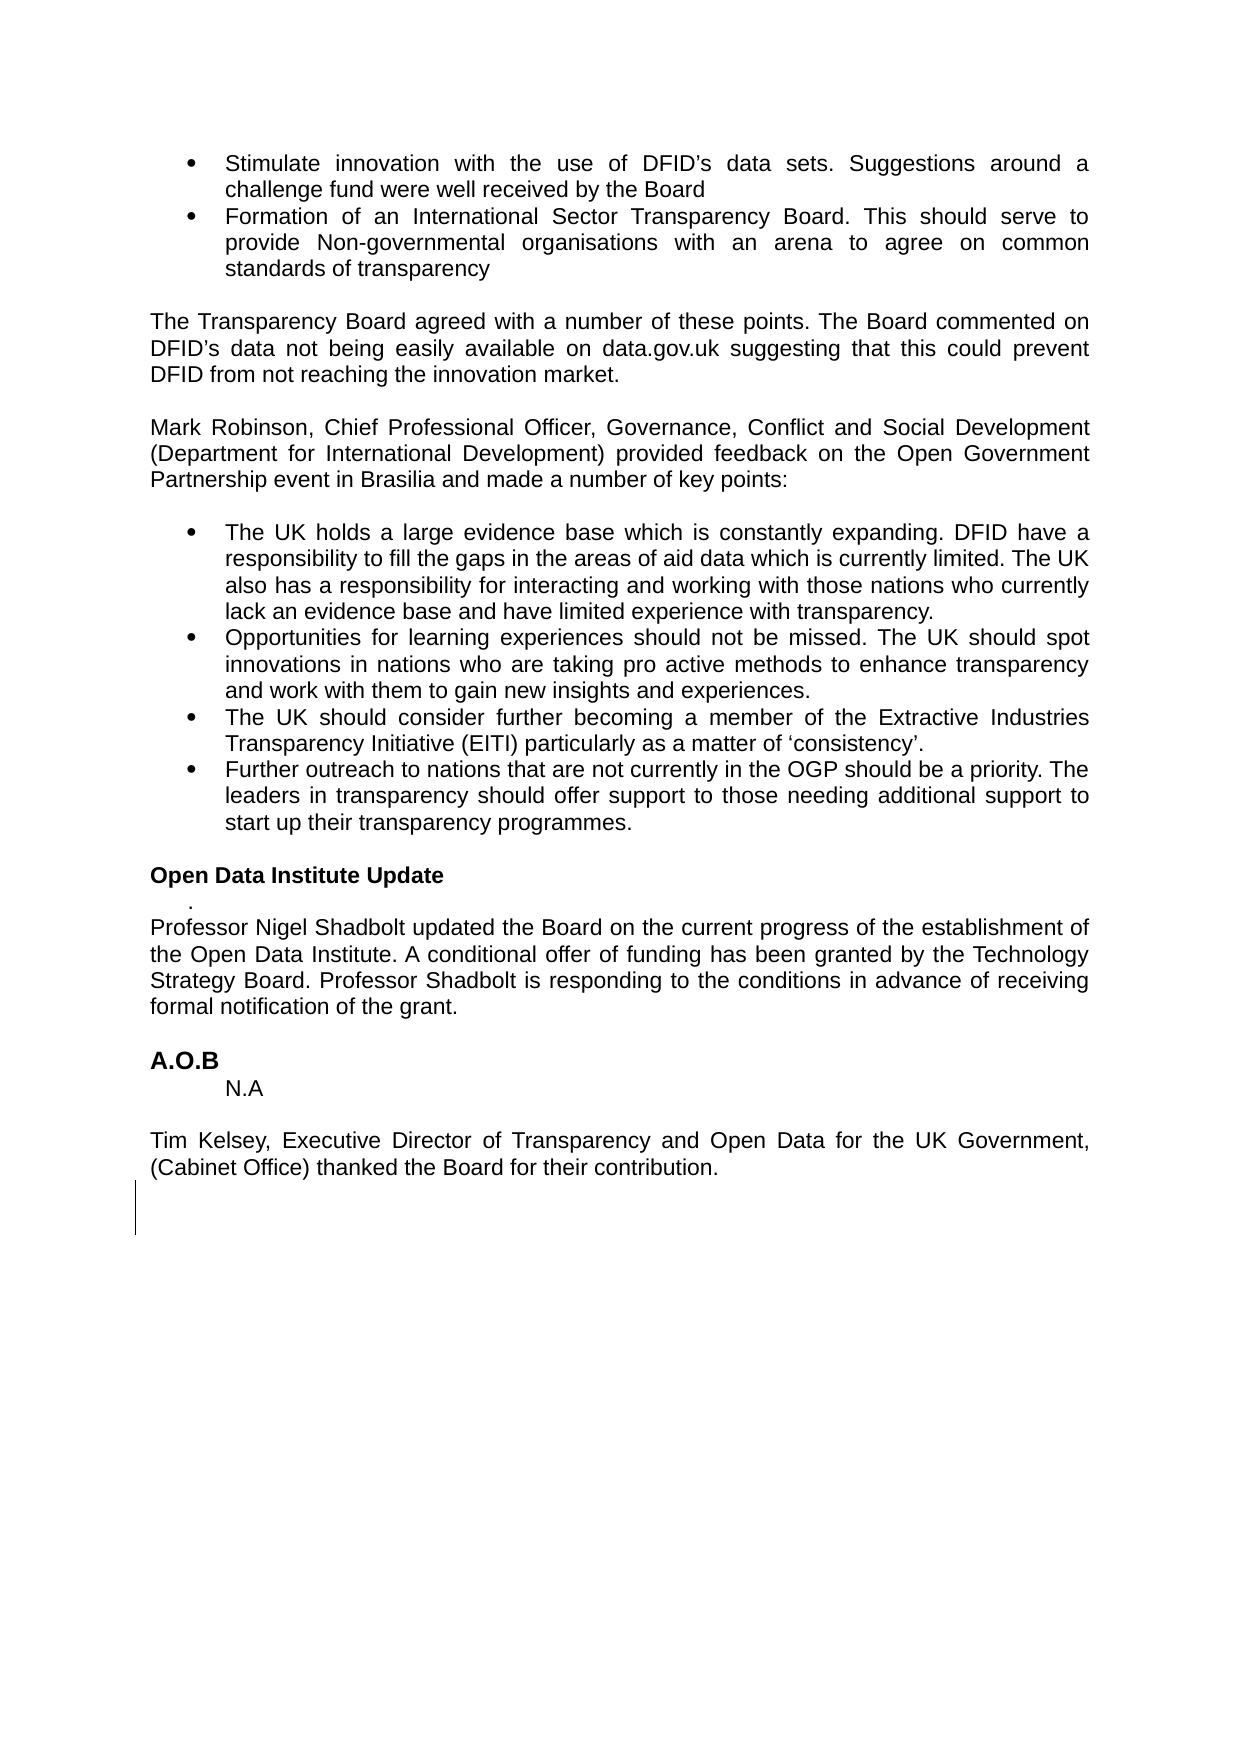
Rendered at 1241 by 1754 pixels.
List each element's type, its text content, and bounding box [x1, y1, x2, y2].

text N.A [225, 1075, 1090, 1101]
text Tim Kelsey, Executive Director of Transparency and Open Data for the UK Government, (Cabinet Office) thanked the Board for their contribution. [150, 1127, 1090, 1180]
list Opportunities for learning experiences should not be missed. The UK should spot innovations in nations who are taking pro active methods to enhance transparency and work with them to gain new insights and experiences. [187, 624, 1090, 703]
list Formation of an International Sector Transparency Board. This should serve to provide Non-governmental organisations with an arena to agree on common standards of transparency [187, 203, 1090, 282]
list Further outreach to nations that are not currently in the OGP should be a priority. The leaders in transparency should offer support to those needing additional support to start up their transparency programmes. [187, 756, 1090, 835]
text . [187, 888, 1090, 914]
text Mark Robinson, Chief Professional Officer, Governance, Conflict and Social Development (Department for International Development) provided feedback on the Open Government Partnership event in Brasilia and made a number of key points: [150, 413, 1090, 493]
list The UK holds a large evidence base which is constantly expanding. DFID have a responsibility to fill the gaps in the areas of aid data which is currently limited. The UK also has a responsibility for interacting and working with those nations who currently lack an evidence base and have limited experience with transparency. [187, 519, 1090, 624]
list Stimulate innovation with the use of DFID’s data sets. Suggestions around a challenge fund were well received by the Board [187, 150, 1090, 203]
list The UK should consider further becoming a member of the Extractive Industries Transparency Initiative (EITI) particularly as a matter of ‘consistency’. [187, 703, 1090, 756]
text Professor Nigel Shadbolt updated the Board on the current progress of the establishment of the Open Data Institute. A conditional offer of funding has been granted by the Technology Strategy Board. Professor Shadbolt is responding to the conditions in advance of receiving formal notification of the grant. [150, 914, 1090, 1020]
text Open Data Institute Update [150, 862, 1090, 888]
text A.O.B [150, 1046, 1090, 1075]
text The Transparency Board agreed with a number of these points. The Board commented on DFID’s data not being easily available on data.gov.uk suggesting that this could prevent DFID from not reaching the innovation market. [150, 308, 1090, 387]
